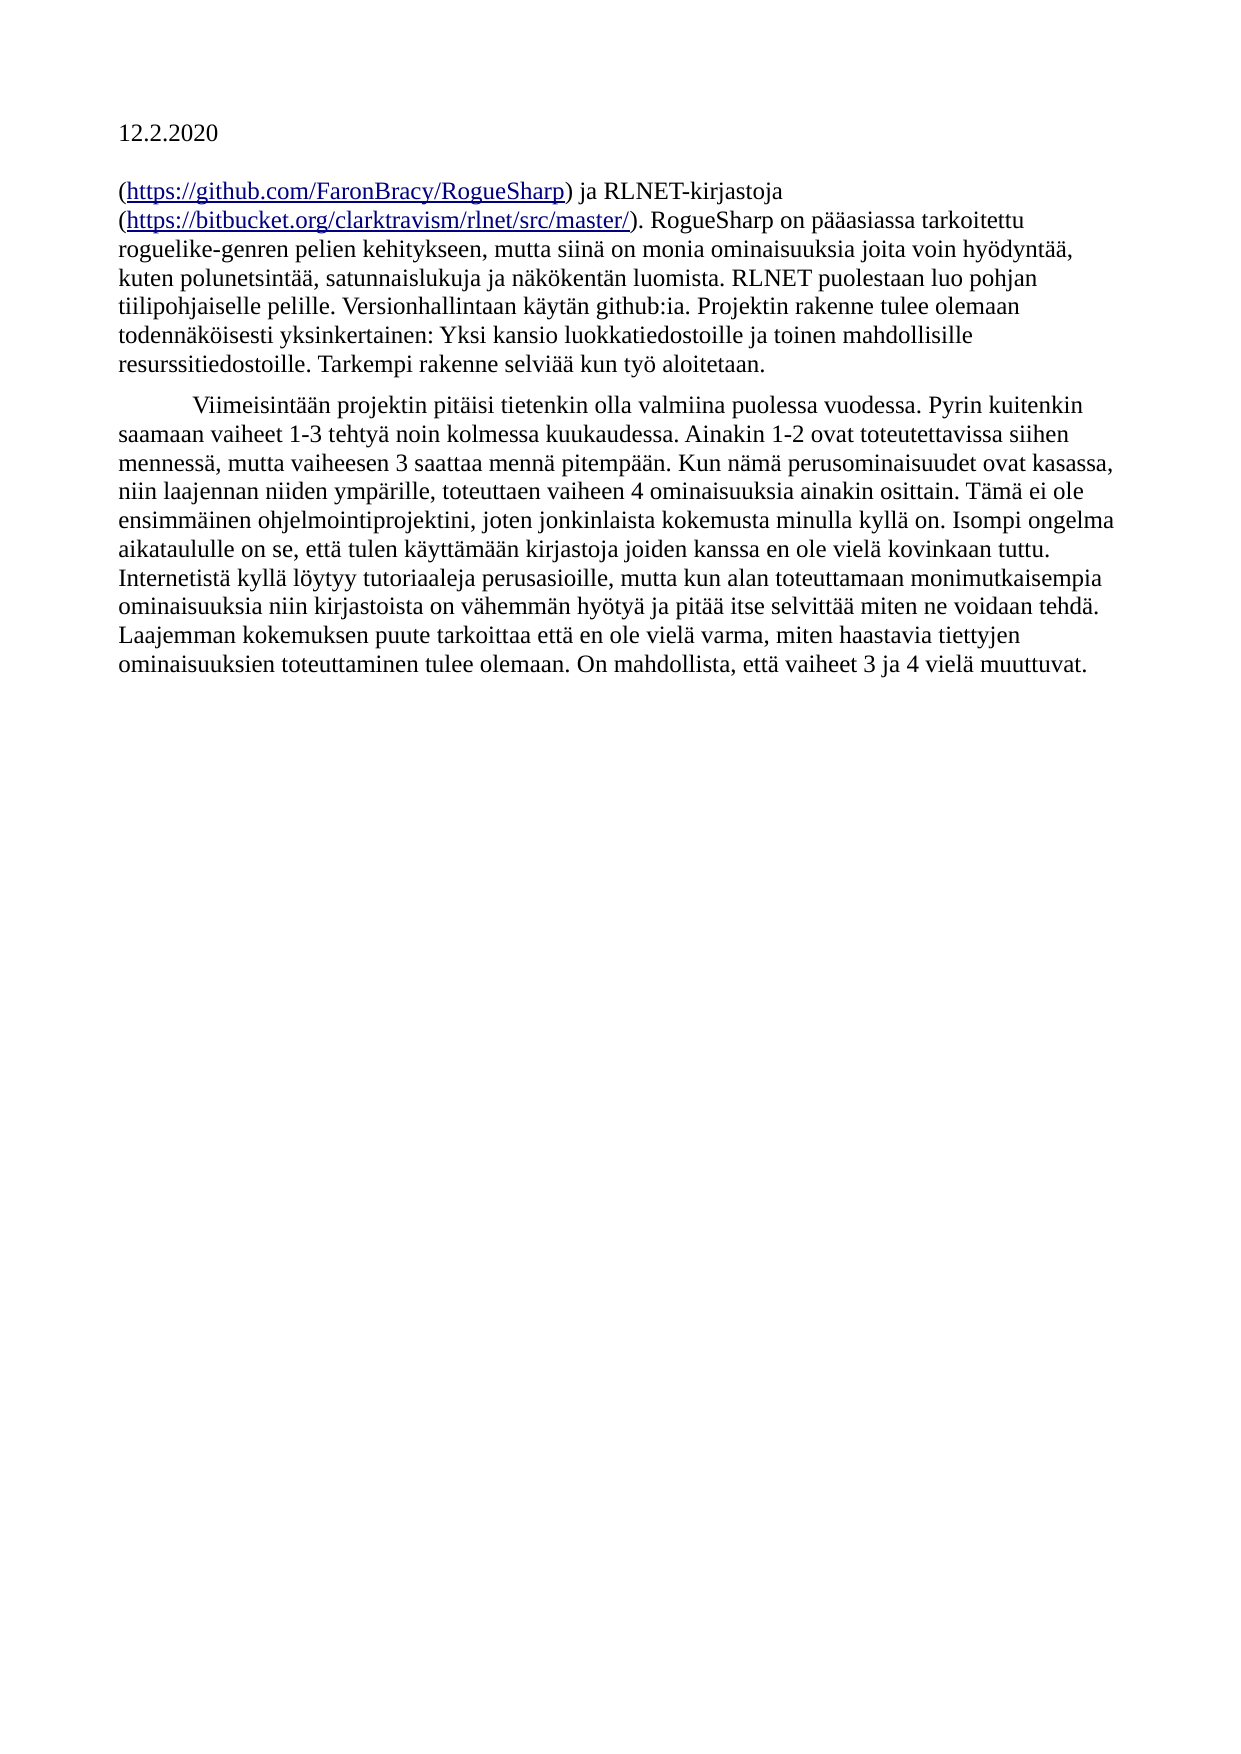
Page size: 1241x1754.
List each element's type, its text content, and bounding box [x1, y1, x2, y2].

text (https://github.com/FaronBracy/RogueSharp) ja RLNET-kirjastoja (https://bitbucket.org/clarktravism/rlnet/src/master/). RogueSharp on pääasiassa tarkoitettu roguelike-genren pelien kehitykseen, mutta siinä on monia ominaisuuksia joita voin hyödyntää, kuten polunetsintää, satunnaislukuja ja näkökentän luomista. RLNET puolestaan luo pohjan tiilipohjaiselle pelille. Versionhallintaan käytän github:ia. Projektin rakenne tulee olemaan todennäköisesti yksinkertainen: Yksi kansio luokkatiedostoille ja toinen mahdollisille resurssitiedostoille. Tarkempi rakenne selviää kun työ aloitetaan. [118, 176, 1122, 378]
text Viimeisintään projektin pitäisi tietenkin olla valmiina puolessa vuodessa. Pyrin kuitenkin saamaan vaiheet 1-3 tehtyä noin kolmessa kuukaudessa. Ainakin 1-2 ovat toteutettavissa siihen mennessä, mutta vaiheesen 3 saattaa mennä pitempään. Kun nämä perusominaisuudet ovat kasassa, niin laajennan niiden ympärille, toteuttaen vaiheen 4 ominaisuuksia ainakin osittain. Tämä ei ole ensimmäinen ohjelmointiprojektini, joten jonkinlaista kokemusta minulla kyllä on. Isompi ongelma aikataululle on se, että tulen käyttämään kirjastoja joiden kanssa en ole vielä kovinkaan tuttu. Internetistä kyllä löytyy tutoriaaleja perusasioille, mutta kun alan toteuttamaan monimutkaisempia ominaisuuksia niin kirjastoista on vähemmän hyötyä ja pitää itse selvittää miten ne voidaan tehdä. Laajemman kokemuksen puute tarkoittaa että en ole vielä varma, miten haastavia tiettyjen ominaisuuksien toteuttaminen tulee olemaan. On mahdollista, että vaiheet 3 ja 4 vielä muuttuvat. [118, 390, 1122, 678]
